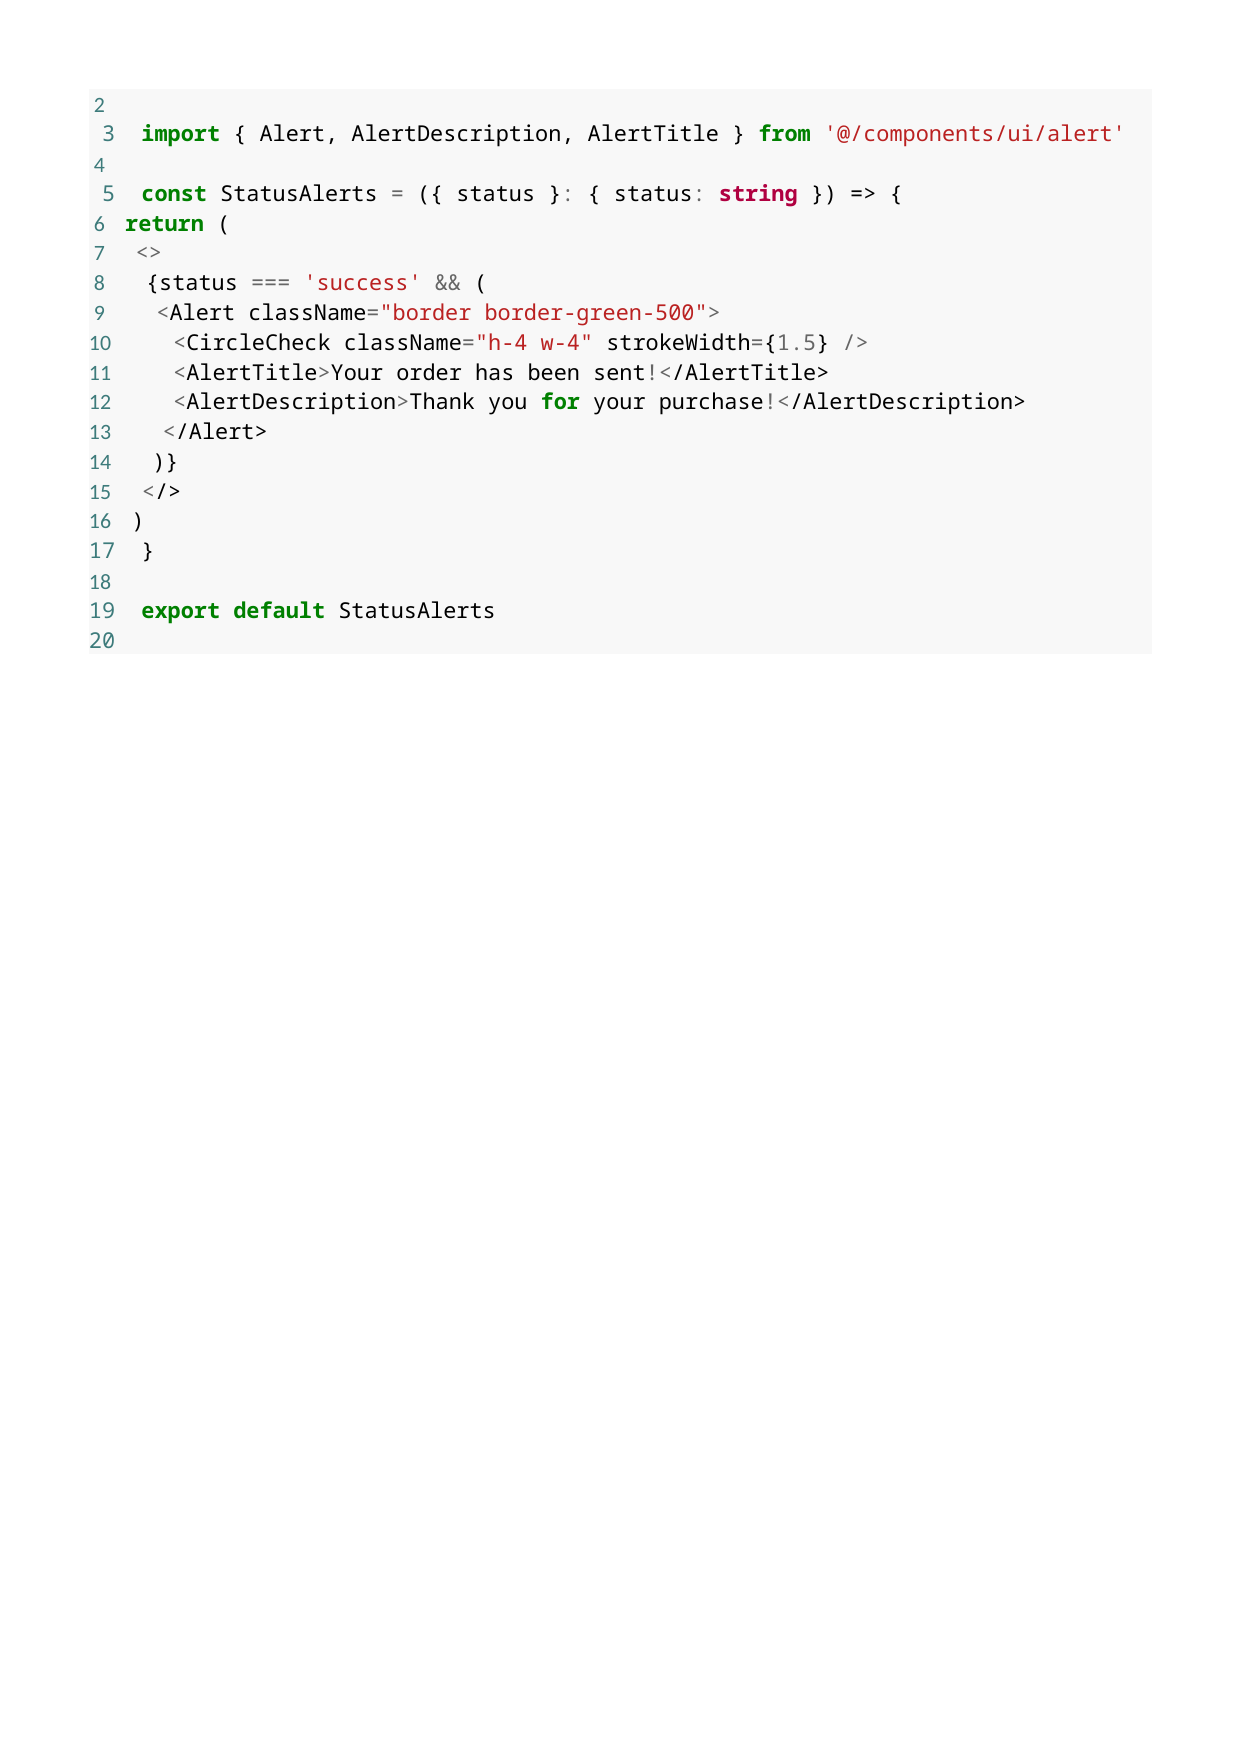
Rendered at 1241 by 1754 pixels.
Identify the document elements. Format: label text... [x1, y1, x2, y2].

text 7 <> [89, 237, 1152, 267]
text 9 <Alert className="border border-green-500"> [89, 297, 1152, 327]
text 19 export default StatusAlerts [89, 595, 1152, 624]
text 13 </Alert> [89, 416, 1152, 446]
text 11 <AlertTitle>Your order has been sent!</AlertTitle> [89, 357, 1152, 386]
text 2 [89, 89, 1152, 118]
text 3 import { Alert, AlertDescription, AlertTitle } from '@/components/ui/alert' [89, 118, 1152, 148]
text 5 const StatusAlerts = ({ status }: { status: string }) => { [89, 178, 1152, 208]
text 8 {status === 'success' && ( [89, 267, 1152, 297]
text 6 return ( [89, 208, 1152, 237]
text 14 )} [89, 446, 1152, 476]
text 18 [89, 565, 1152, 595]
text 10 <CircleCheck className="h-4 w-4" strokeWidth={1.5} /> [89, 327, 1152, 357]
text 17 } [89, 535, 1152, 565]
text 12 <AlertDescription>Thank you for your purchase!</AlertDescription> [89, 386, 1152, 416]
text 16 ) [89, 506, 1152, 535]
text 4 [89, 148, 1152, 178]
text 15 </> [89, 476, 1152, 506]
text 20 [89, 624, 1152, 654]
